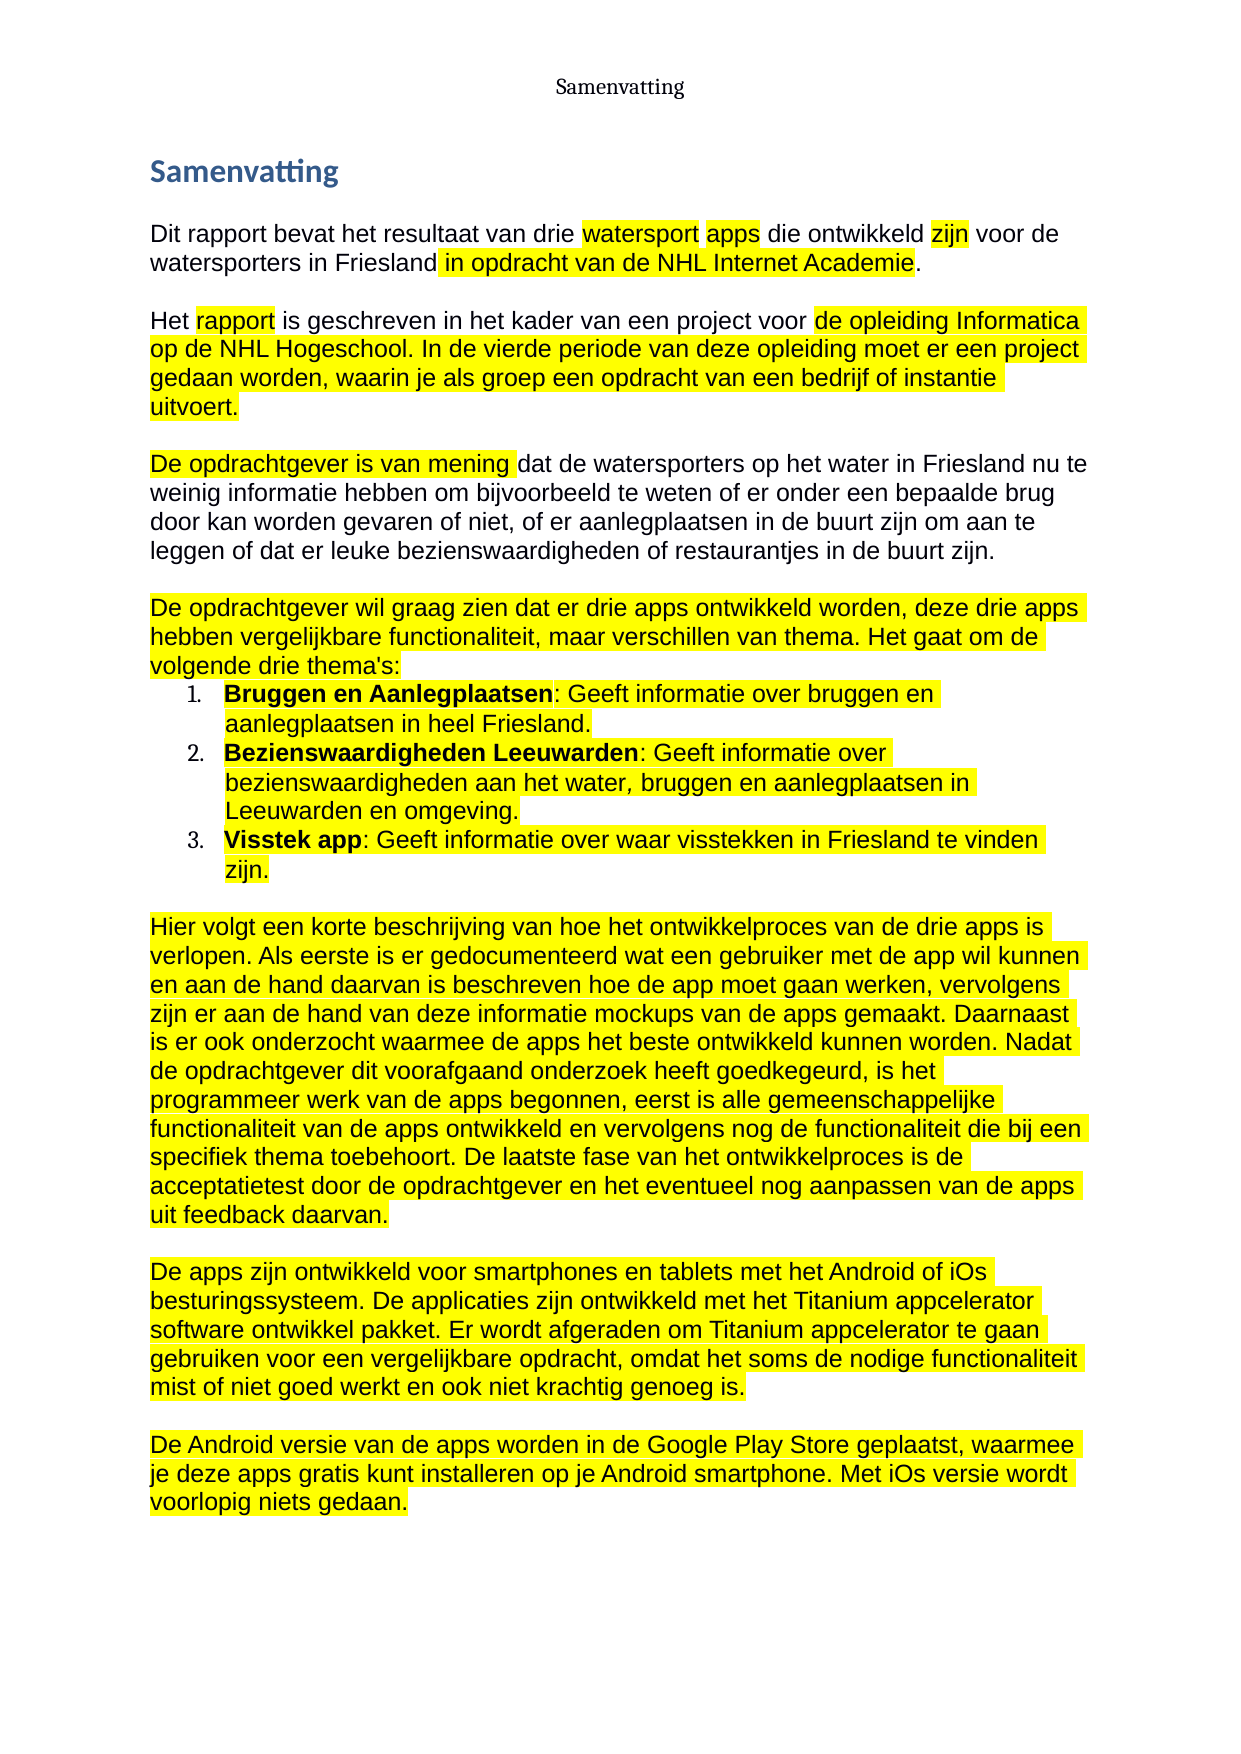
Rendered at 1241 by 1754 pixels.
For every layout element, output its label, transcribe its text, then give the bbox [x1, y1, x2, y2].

text De apps zijn ontwikkeld voor smartphones en tablets met het Android of iOs besturingssysteem. De applicaties zijn ontwikkeld met het Titanium appcelerator software ontwikkel pakket. Er wordt afgeraden om Titanium appcelerator te gaan gebruiken voor een vergelijkbare opdracht, omdat het soms de nodige functionaliteit mist of niet goed werkt en ook niet krachtig genoeg is. [150, 1257, 1090, 1401]
text De opdrachtgever is van mening dat de watersporters op het water in Friesland nu te weinig informatie hebben om bijvoorbeeld te weten of er onder een bepaalde brug door kan worden gevaren of niet, of er aanlegplaatsen in de buurt zijn om aan te leggen of dat er leuke bezienswaardigheden of restaurantjes in de buurt zijn. [150, 449, 1090, 564]
list Bezienswaardigheden Leeuwarden: Geeft informatie over bezienswaardigheden aan het water, bruggen en aanlegplaatsen in Leeuwarden en omgeving. [187, 738, 1090, 825]
text Dit rapport bevat het resultaat van drie watersport apps die ontwikkeld zijn voor de watersporters in Friesland in opdracht van de NHL Internet Academie. [150, 219, 1090, 277]
list Visstek app: Geeft informatie over waar visstekken in Friesland te vinden zijn. [187, 825, 1090, 883]
subtitle Samenvatting [150, 150, 1090, 191]
list Bruggen en Aanlegplaatsen: Geeft informatie over bruggen en aanlegplaatsen in heel Friesland. [187, 679, 1090, 738]
text Het rapport is geschreven in het kader van een project voor de opleiding Informatica op de NHL Hogeschool. In de vierde periode van deze opleiding moet er een project gedaan worden, waarin je als groep een opdracht van een bedrijf of instantie uitvoert. [150, 306, 1090, 421]
text De Android versie van de apps worden in de Google Play Store geplaatst, waarmee je deze apps gratis kunt installeren op je Android smartphone. Met iOs versie wordt voorlopig niets gedaan. [150, 1430, 1090, 1516]
text Hier volgt een korte beschrijving van hoe het ontwikkelproces van de drie apps is verlopen. Als eerste is er gedocumenteerd wat een gebruiker met de app wil kunnen en aan de hand daarvan is beschreven hoe de app moet gaan werken, vervolgens zijn er aan de hand van deze informatie mockups van de apps gemaakt. Daarnaast is er ook onderzocht waarmee de apps het beste ontwikkeld kunnen worden. Nadat de opdrachtgever dit voorafgaand onderzoek heeft goedkegeurd, is het programmeer werk van de apps begonnen, eerst is alle gemeenschappelijke functionaliteit van de apps ontwikkeld en vervolgens nog de functionaliteit die bij een specifiek thema toebehoort. De laatste fase van het ontwikkelproces is de acceptatietest door de opdrachtgever en het eventueel nog aanpassen van de apps uit feedback daarvan. [150, 912, 1090, 1228]
text De opdrachtgever wil graag zien dat er drie apps ontwikkeld worden, deze drie apps hebben vergelijkbare functionaliteit, maar verschillen van thema. Het gaat om de volgende drie thema's: [150, 593, 1090, 679]
